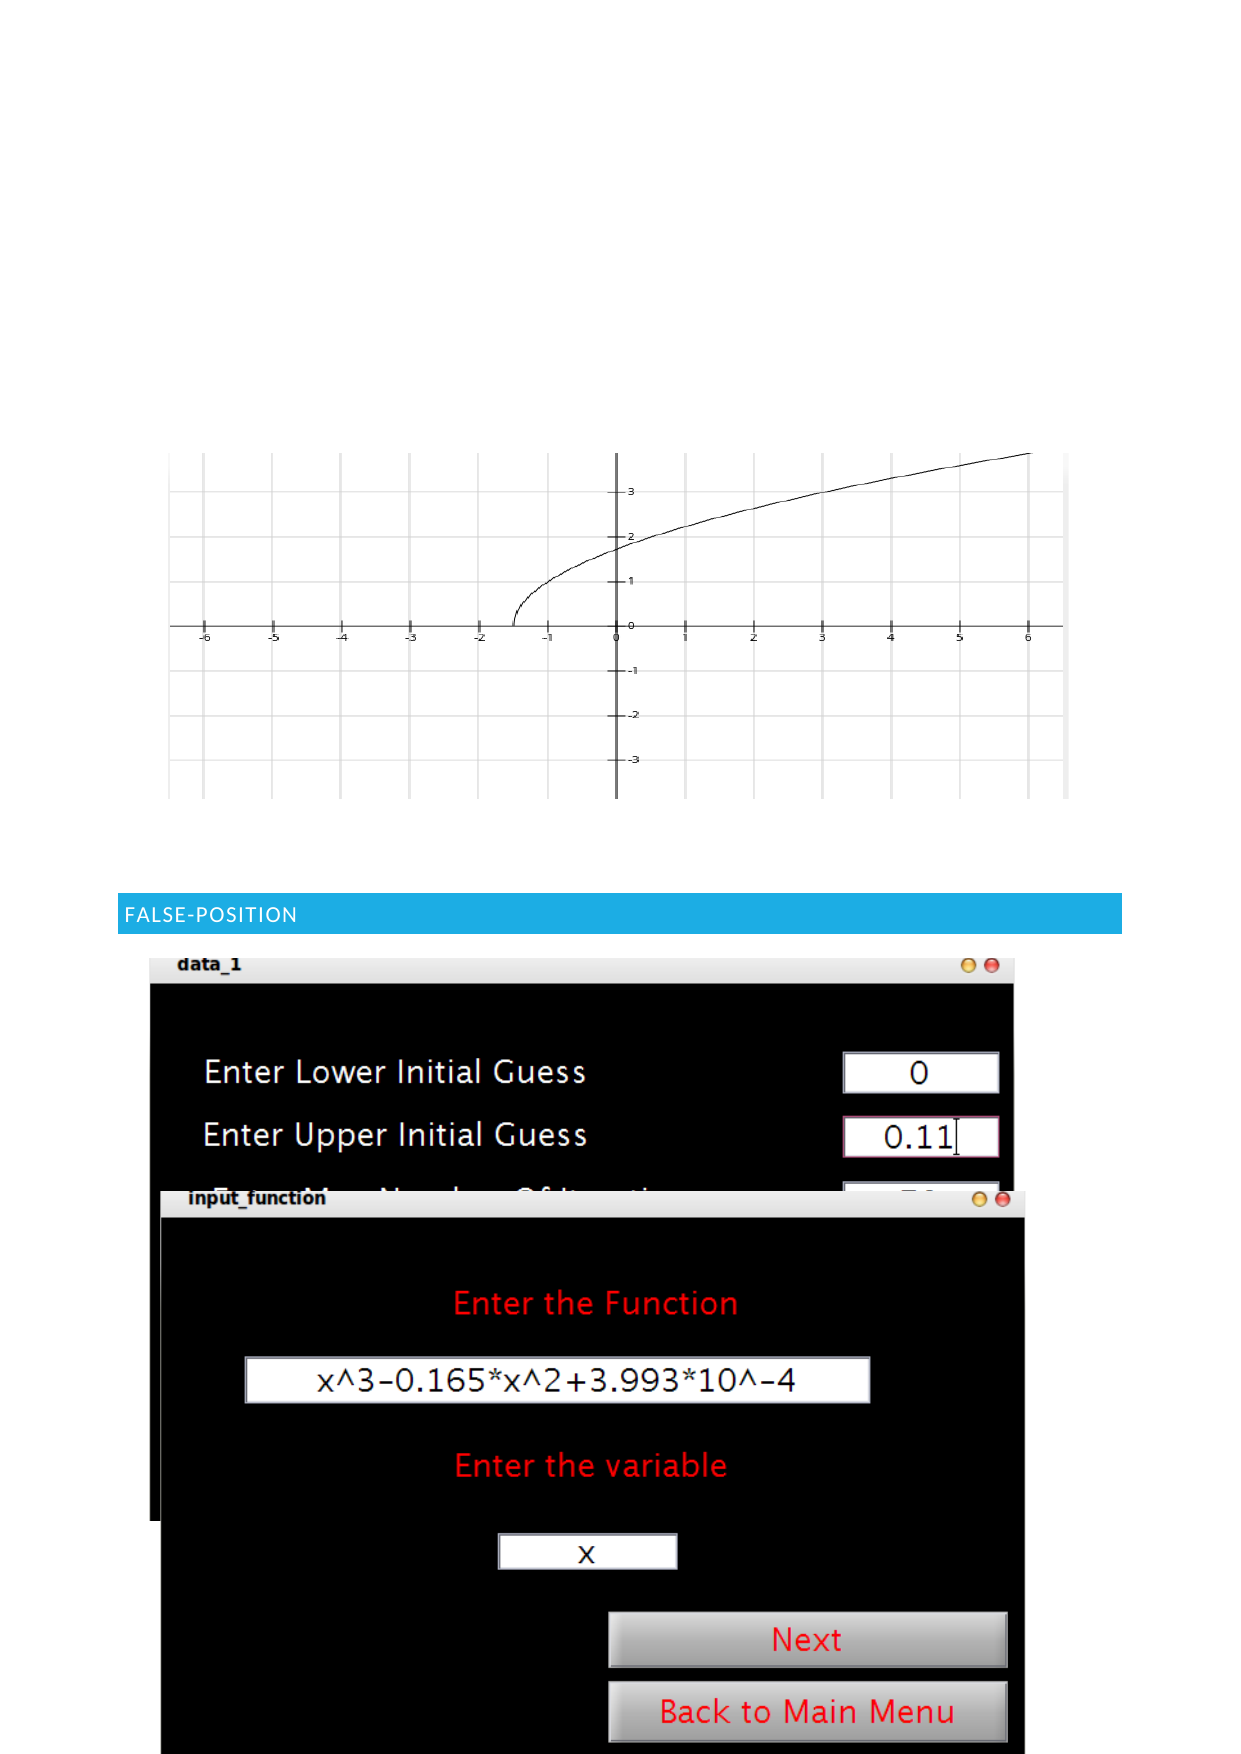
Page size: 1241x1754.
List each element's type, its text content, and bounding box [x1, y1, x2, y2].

picture [149, 958, 1026, 1754]
subtitle False-position [124, 900, 1116, 928]
picture [168, 453, 1069, 799]
